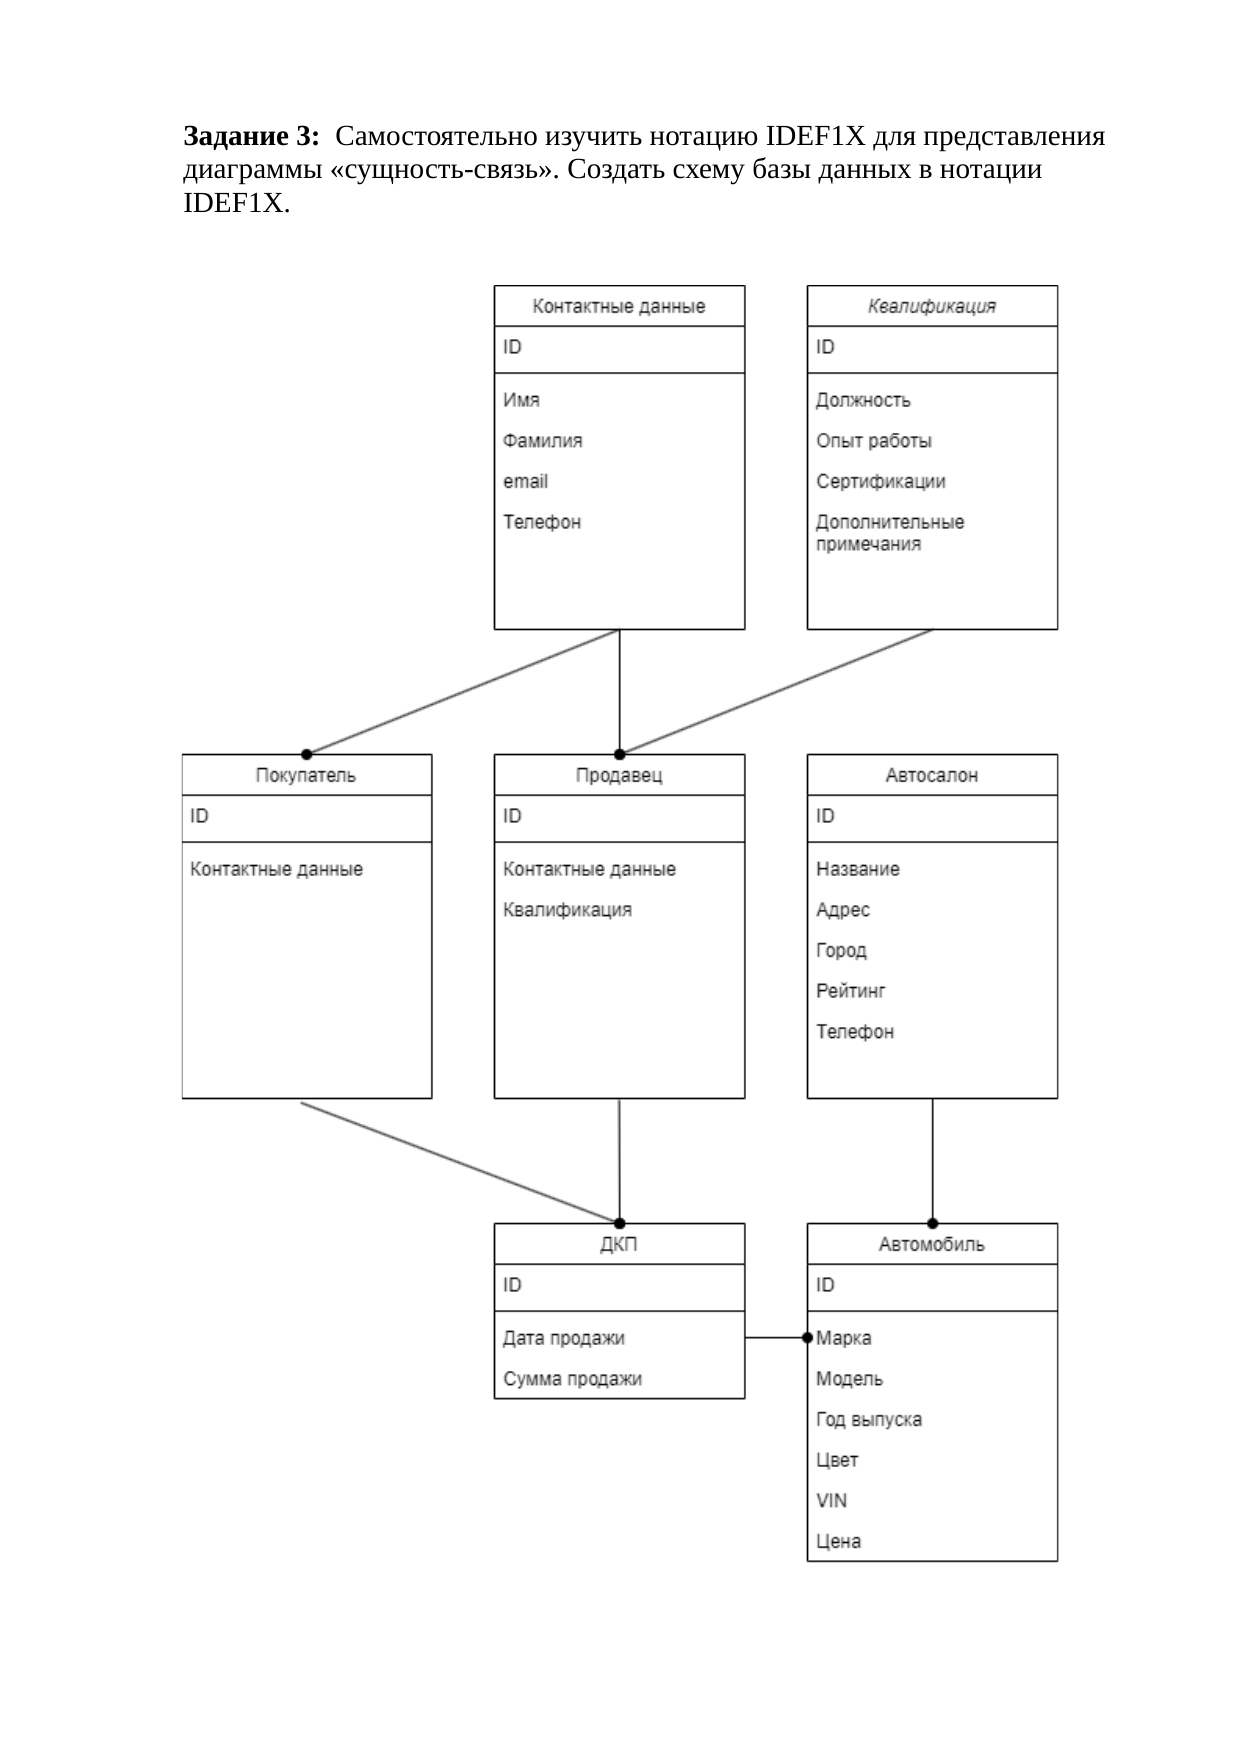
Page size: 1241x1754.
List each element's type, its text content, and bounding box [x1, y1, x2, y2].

text Задание 3: Самостоятельно изучить нотацию IDEF1X для представления [118, 118, 1122, 152]
text IDEF1X. [118, 185, 1122, 219]
picture [181, 285, 1059, 1567]
text диаграммы «сущность-связь». Создать схему базы данных в нотации [118, 152, 1122, 185]
